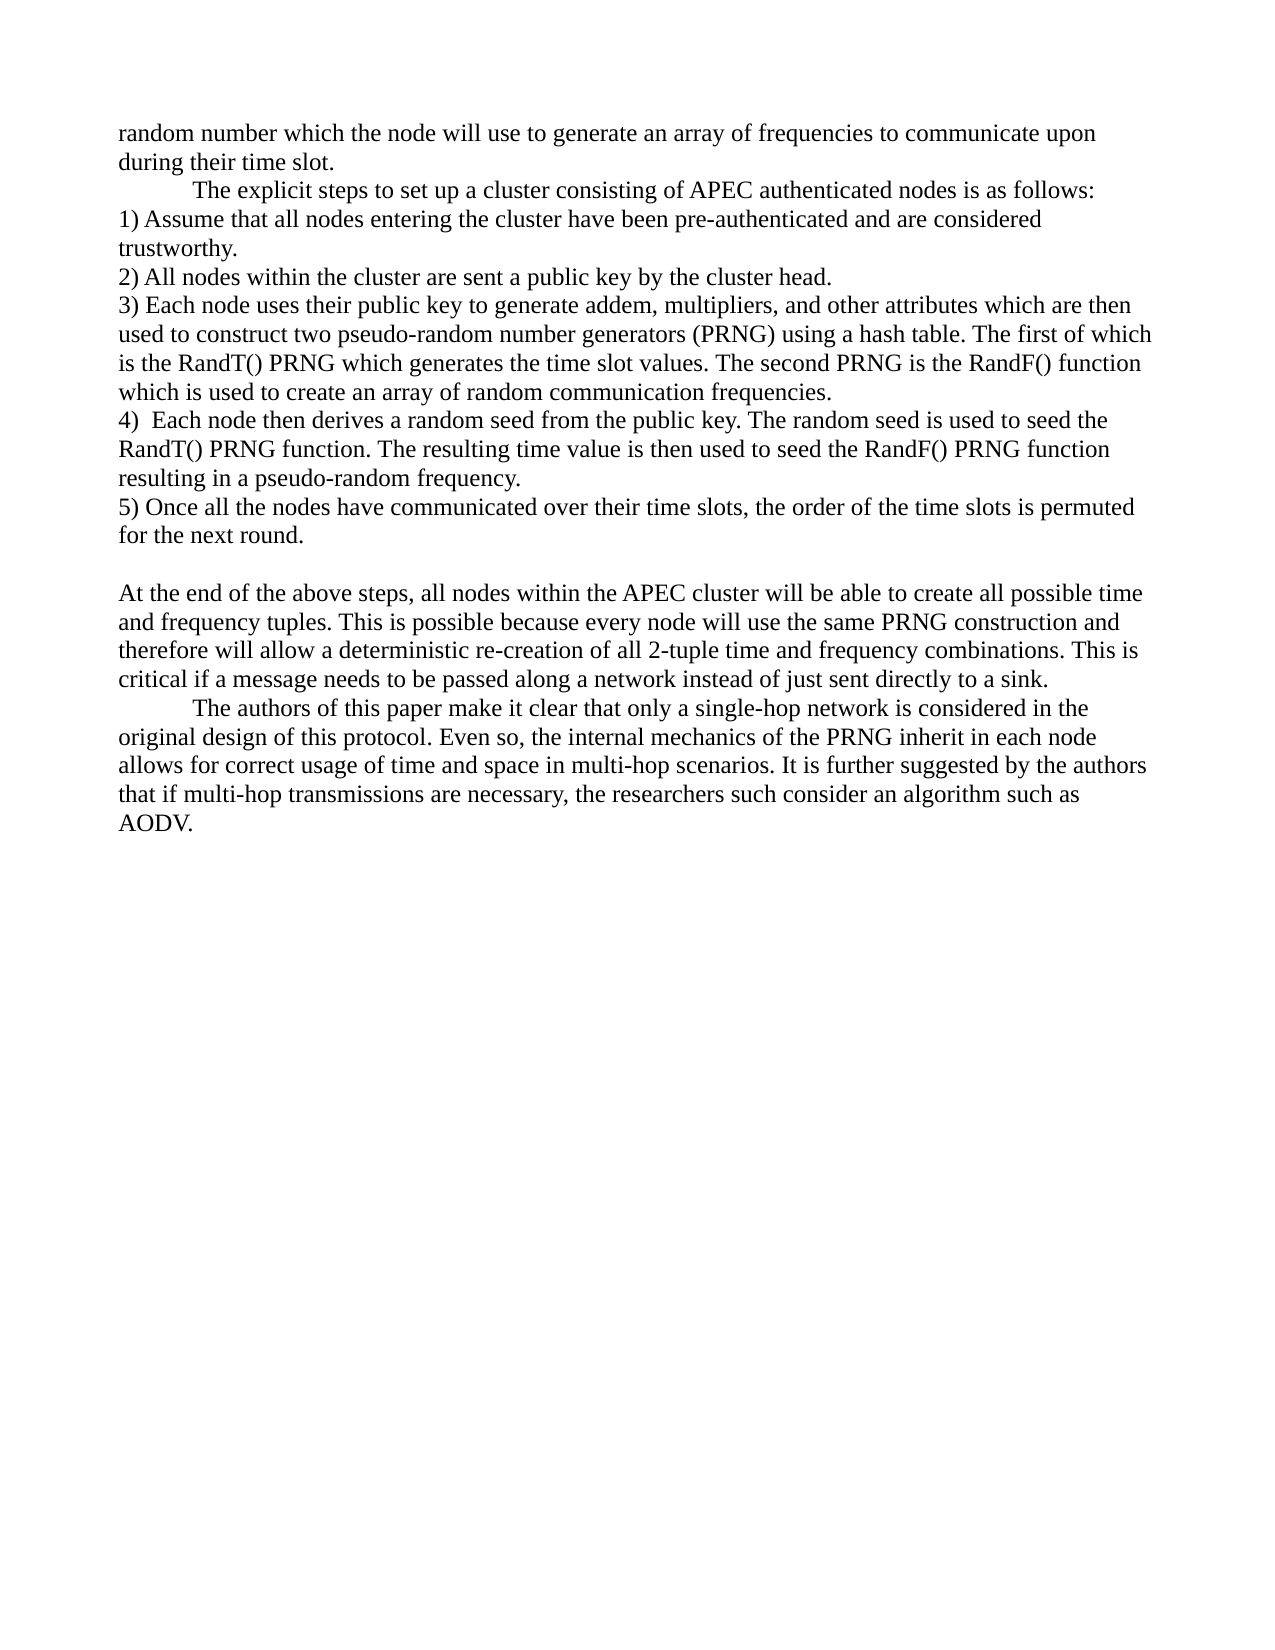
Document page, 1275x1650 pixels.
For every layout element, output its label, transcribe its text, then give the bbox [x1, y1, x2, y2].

text At the end of the above steps, all nodes within the APEC cluster will be able to create all possible time and frequency tuples. This is possible because every node will use the same PRNG construction and therefore will allow a deterministic re-creation of all 2-tuple time and frequency combinations. This is critical if a message needs to be passed along a network instead of just sent directly to a sink. [118, 578, 1157, 693]
text 2) All nodes within the cluster are sent a public key by the cluster head. [118, 262, 1157, 291]
text 4) Each node then derives a random seed from the public key. The random seed is used to seed the RandT() PRNG function. The resulting time value is then used to seed the RandF() PRNG function resulting in a pseudo-random frequency. [118, 406, 1157, 492]
text 5) Once all the nodes have communicated over their time slots, the order of the time slots is permuted for the next round. [118, 492, 1157, 549]
text 1) Assume that all nodes entering the cluster have been pre-authenticated and are considered trustworthy. [118, 204, 1157, 262]
text random number which the node will use to generate an array of frequencies to communicate upon during their time slot. [118, 118, 1157, 176]
text The authors of this paper make it clear that only a single-hop network is considered in the original design of this protocol. Even so, the internal mechanics of the PRNG inherit in each node allows for correct usage of time and space in multi-hop scenarios. It is further suggested by the authors that if multi-hop transmissions are necessary, the researchers such consider an algorithm such as AODV. [118, 693, 1157, 837]
text The explicit steps to set up a cluster consisting of APEC authenticated nodes is as follows: [118, 176, 1157, 204]
text 3) Each node uses their public key to generate addem, multipliers, and other attributes which are then used to construct two pseudo-random number generators (PRNG) using a hash table. The first of which is the RandT() PRNG which generates the time slot values. The second PRNG is the RandF() function which is used to create an array of random communication frequencies. [118, 291, 1157, 406]
